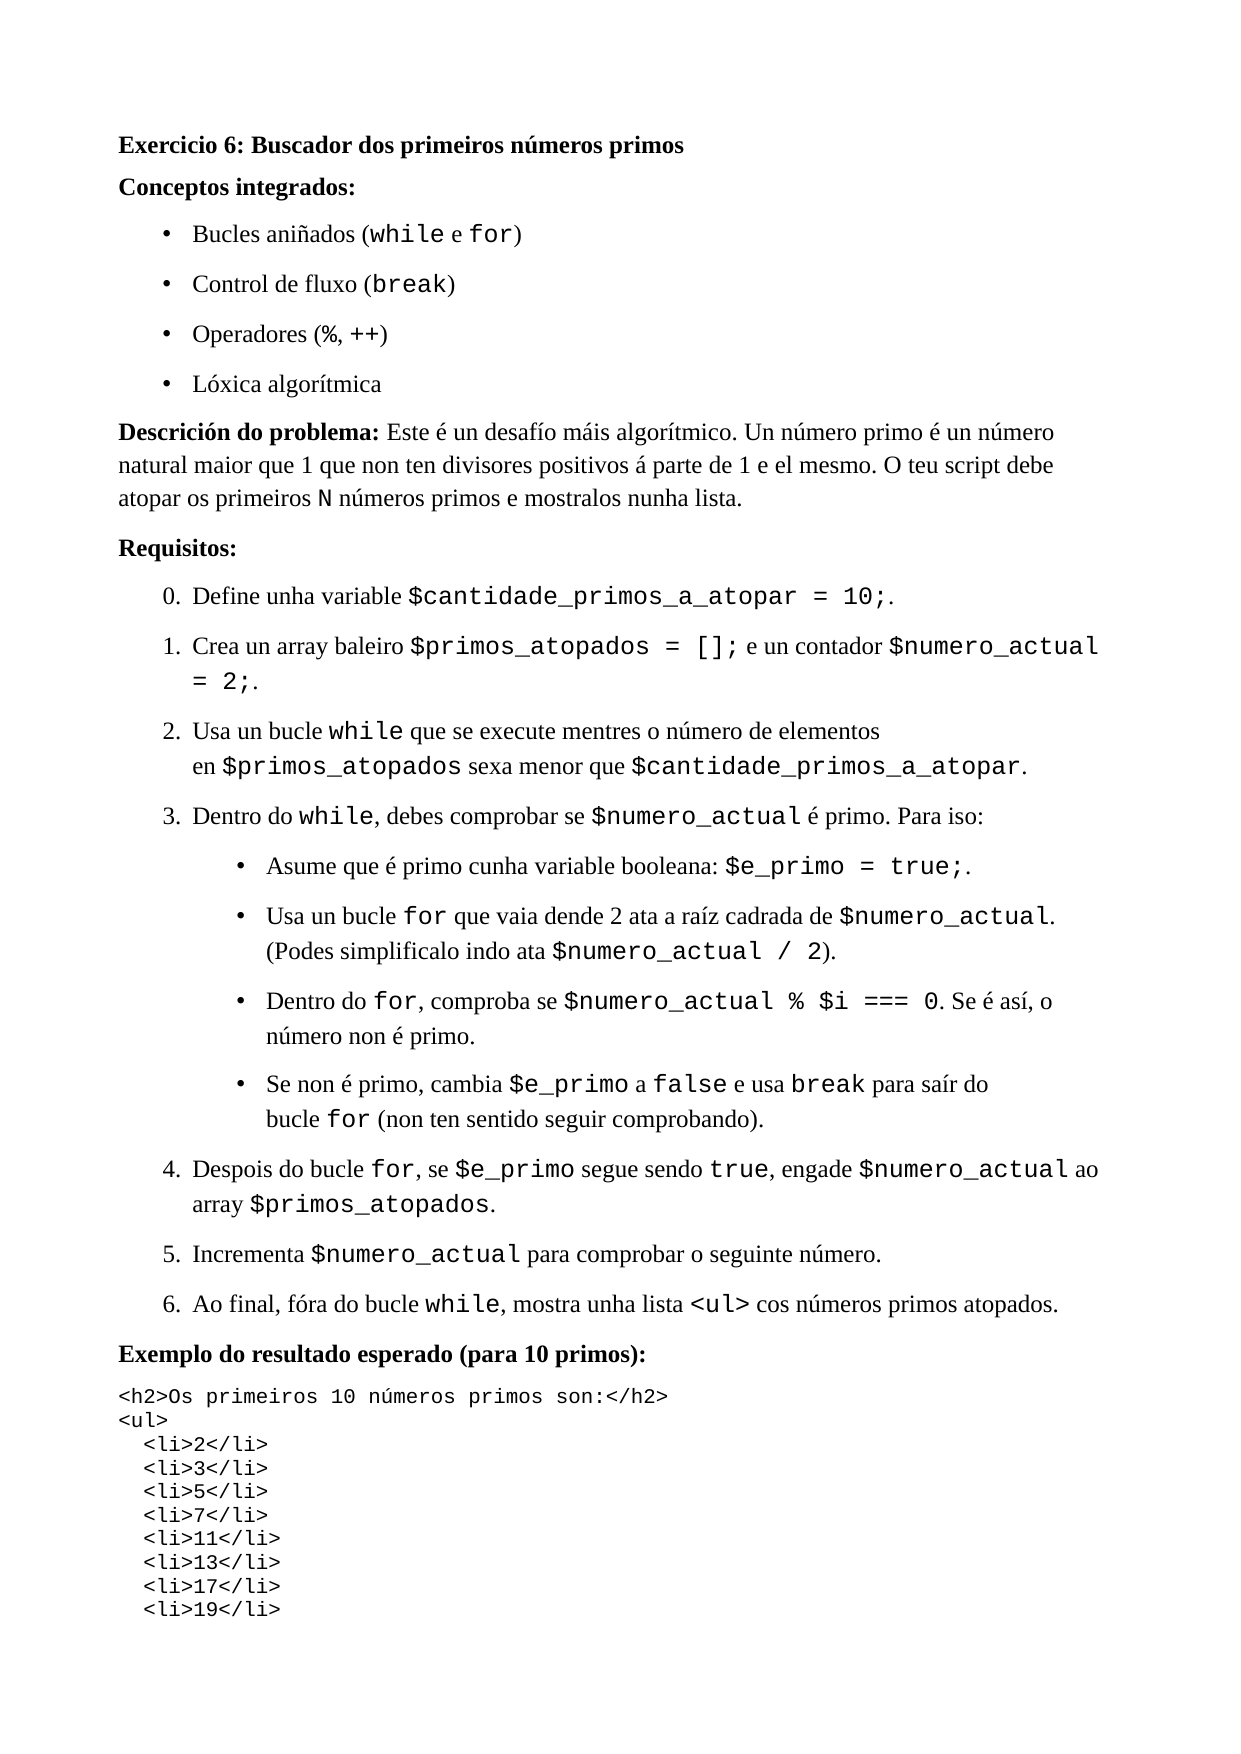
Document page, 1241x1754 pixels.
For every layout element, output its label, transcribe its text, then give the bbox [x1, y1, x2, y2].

text Descrición do problema: Este é un desafío máis algorítmico. Un número primo é un número natural maior que 1 que non ten divisores positivos á parte de 1 e el mesmo. O teu script debe atopar os primeiros N números primos e mostralos nunha lista. [118, 417, 1122, 514]
text <li>19</li> [118, 1599, 1122, 1623]
list Bucles aniñados (while e for) [162, 219, 1122, 250]
text <li>7</li> [118, 1505, 1122, 1528]
list Dentro do for, comproba se $numero_actual % $i === 0. Se é así, o número non é primo. [236, 986, 1122, 1050]
list Ao final, fóra do bucle while, mostra unha lista <ul> cos números primos atopados. [162, 1289, 1122, 1320]
list Lóxica algorítmica [162, 369, 1122, 398]
text <li>2</li> [118, 1434, 1122, 1457]
list Dentro do while, debes comprobar se $numero_actual é primo. Para iso: [162, 801, 1122, 832]
list Usa un bucle for que vaia dende 2 ata a raíz cadrada de $numero_actual. (Podes simplificalo indo ata $numero_actual / 2). [236, 901, 1122, 967]
list Define unha variable $cantidade_primos_a_atopar = 10;. [162, 581, 1122, 612]
list Control de fluxo (break) [162, 269, 1122, 300]
list Usa un bucle while que se execute mentres o número de elementos en $primos_atopados sexa menor que $cantidade_primos_a_atopar. [162, 716, 1122, 782]
text <li>13</li> [118, 1552, 1122, 1576]
list Despois do bucle for, se $e_primo segue sendo true, engade $numero_actual ao array $primos_atopados. [162, 1154, 1122, 1220]
text <li>11</li> [118, 1528, 1122, 1552]
text <li>5</li> [118, 1481, 1122, 1505]
text Exemplo do resultado esperado (para 10 primos): [118, 1339, 1122, 1368]
list Incrementa $numero_actual para comprobar o seguinte número. [162, 1239, 1122, 1270]
list Se non é primo, cambia $e_primo a false e usa break para saír do bucle for (non ten sentido seguir comprobando). [236, 1069, 1122, 1135]
text Requisitos: [118, 533, 1122, 562]
list Operadores (%, ++) [162, 319, 1122, 350]
subtitle Exercicio 6: Buscador dos primeiros números primos [118, 131, 1122, 159]
text <li>3</li> [118, 1457, 1122, 1481]
list Asume que é primo cunha variable booleana: $e_primo = true;. [236, 851, 1122, 882]
text <li>17</li> [118, 1576, 1122, 1599]
text <h2>Os primeiros 10 números primos son:</h2> [118, 1387, 1122, 1410]
list Crea un array baleiro $primos_atopados = []; e un contador $numero_actual = 2;. [162, 631, 1122, 697]
text Conceptos integrados: [118, 172, 1122, 201]
text <ul> [118, 1410, 1122, 1434]
